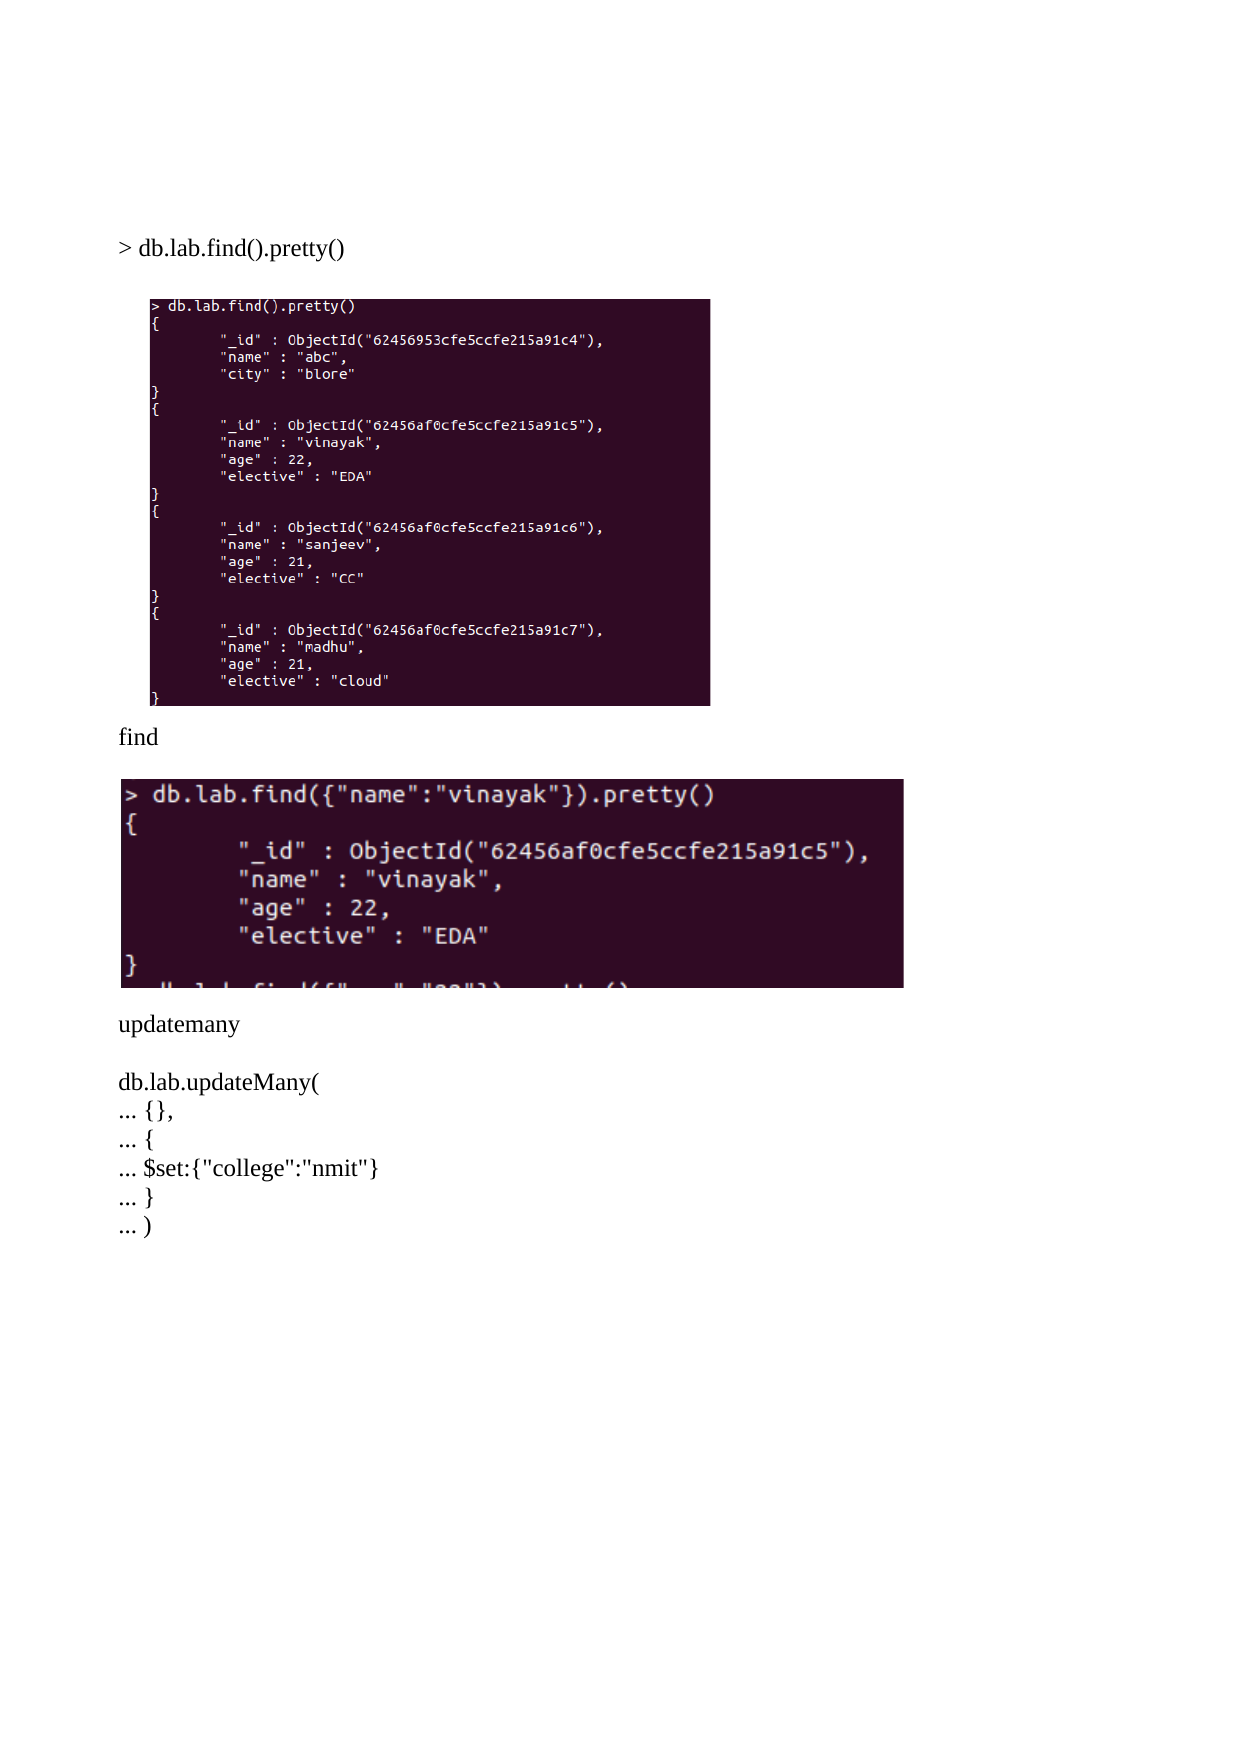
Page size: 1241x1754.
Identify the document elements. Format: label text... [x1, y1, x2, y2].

text find [118, 722, 1122, 751]
text ... { [118, 1124, 1122, 1153]
text db.lab.updateMany( [118, 1067, 1122, 1096]
text > db.lab.find().pretty() [118, 233, 1122, 262]
picture [149, 299, 711, 706]
text ... } [118, 1182, 1122, 1211]
text ... $set:{"college":"nmit"} [118, 1153, 1122, 1182]
picture [121, 779, 904, 988]
text ... ) [118, 1211, 1122, 1239]
text updatemany [118, 1009, 1122, 1038]
text ... {}, [118, 1096, 1122, 1124]
